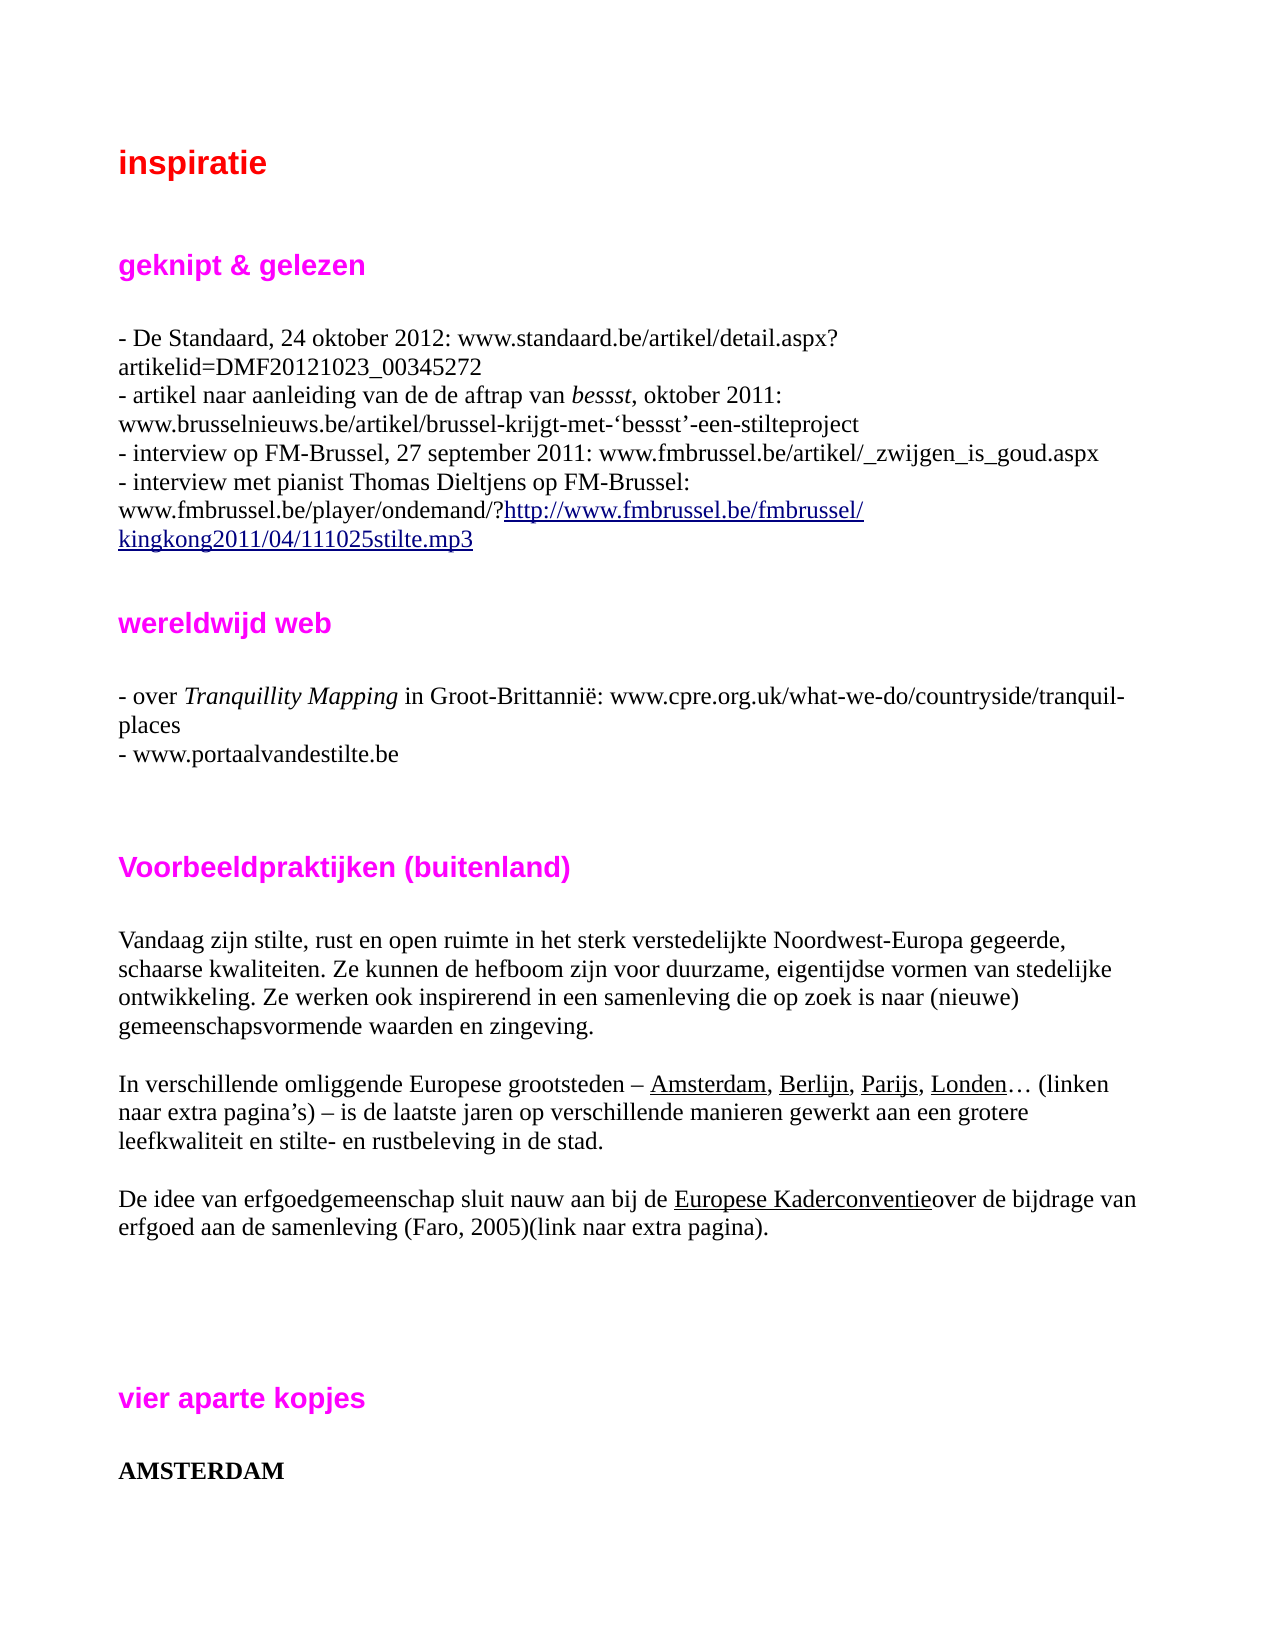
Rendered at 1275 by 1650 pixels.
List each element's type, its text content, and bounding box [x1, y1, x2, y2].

subtitle inspiratie [118, 143, 1157, 182]
subtitle geknipt & gelezen [118, 248, 1157, 282]
text De idee van erfgoedgemeenschap sluit nauw aan bij de Europese Kaderconventieover de bijdrage van erfgoed aan de samenleving (Faro, 2005)(link naar extra pagina). [118, 1184, 1157, 1241]
subtitle wereldwijd web [118, 607, 1157, 640]
text - interview op FM-Brussel, 27 september 2011: www.fmbrussel.be/artikel/_zwijgen_is_goud.aspx [118, 438, 1157, 467]
text AMSTERDAM [118, 1456, 1157, 1485]
subtitle vier aparte kopjes [118, 1381, 1157, 1415]
text - De Standaard, 24 oktober 2012: www.standaard.be/artikel/detail.aspx?artikelid=DMF20121023_00345272 [118, 323, 1157, 380]
text - www.portaalvandestilte.be [118, 739, 1157, 768]
text - interview met pianist Thomas Dieltjens op FM-Brussel: [118, 467, 1157, 495]
text Vandaag zijn stilte, rust en open ruimte in het sterk verstedelijkte Noordwest-Europa gegeerde, schaarse kwaliteiten. Ze kunnen de hefboom zijn voor duurzame, eigentijdse vormen van stedelijke ontwikkeling. Ze werken ook inspirerend in een samenleving die op zoek is naar (nieuwe) gemeenschapsvormende waarden en zingeving. [118, 925, 1157, 1040]
subtitle Voorbeeldpraktijken (buitenland) [118, 850, 1157, 884]
text www.fmbrussel.be/player/ondemand/?http://www.fmbrussel.be/fmbrussel/kingkong2011/04/111025stilte.mp3 [118, 495, 1157, 553]
text - artikel naar aanleiding van de de aftrap van bessst, oktober 2011: www.brusselnieuws.be/artikel/brussel-krijgt-met-‘bessst’-een-stilteproject [118, 380, 1157, 438]
text In verschillende omliggende Europese grootsteden – Amsterdam, Berlijn, Parijs, Londen… (linken naar extra pagina’s) – is de laatste jaren op verschillende manieren gewerkt aan een grotere leefkwaliteit en stilte- en rustbeleving in de stad. [118, 1069, 1157, 1155]
text - over Tranquillity Mapping in Groot-Brittannië: www.cpre.org.uk/what-we-do/countryside/tranquil-places [118, 681, 1157, 739]
